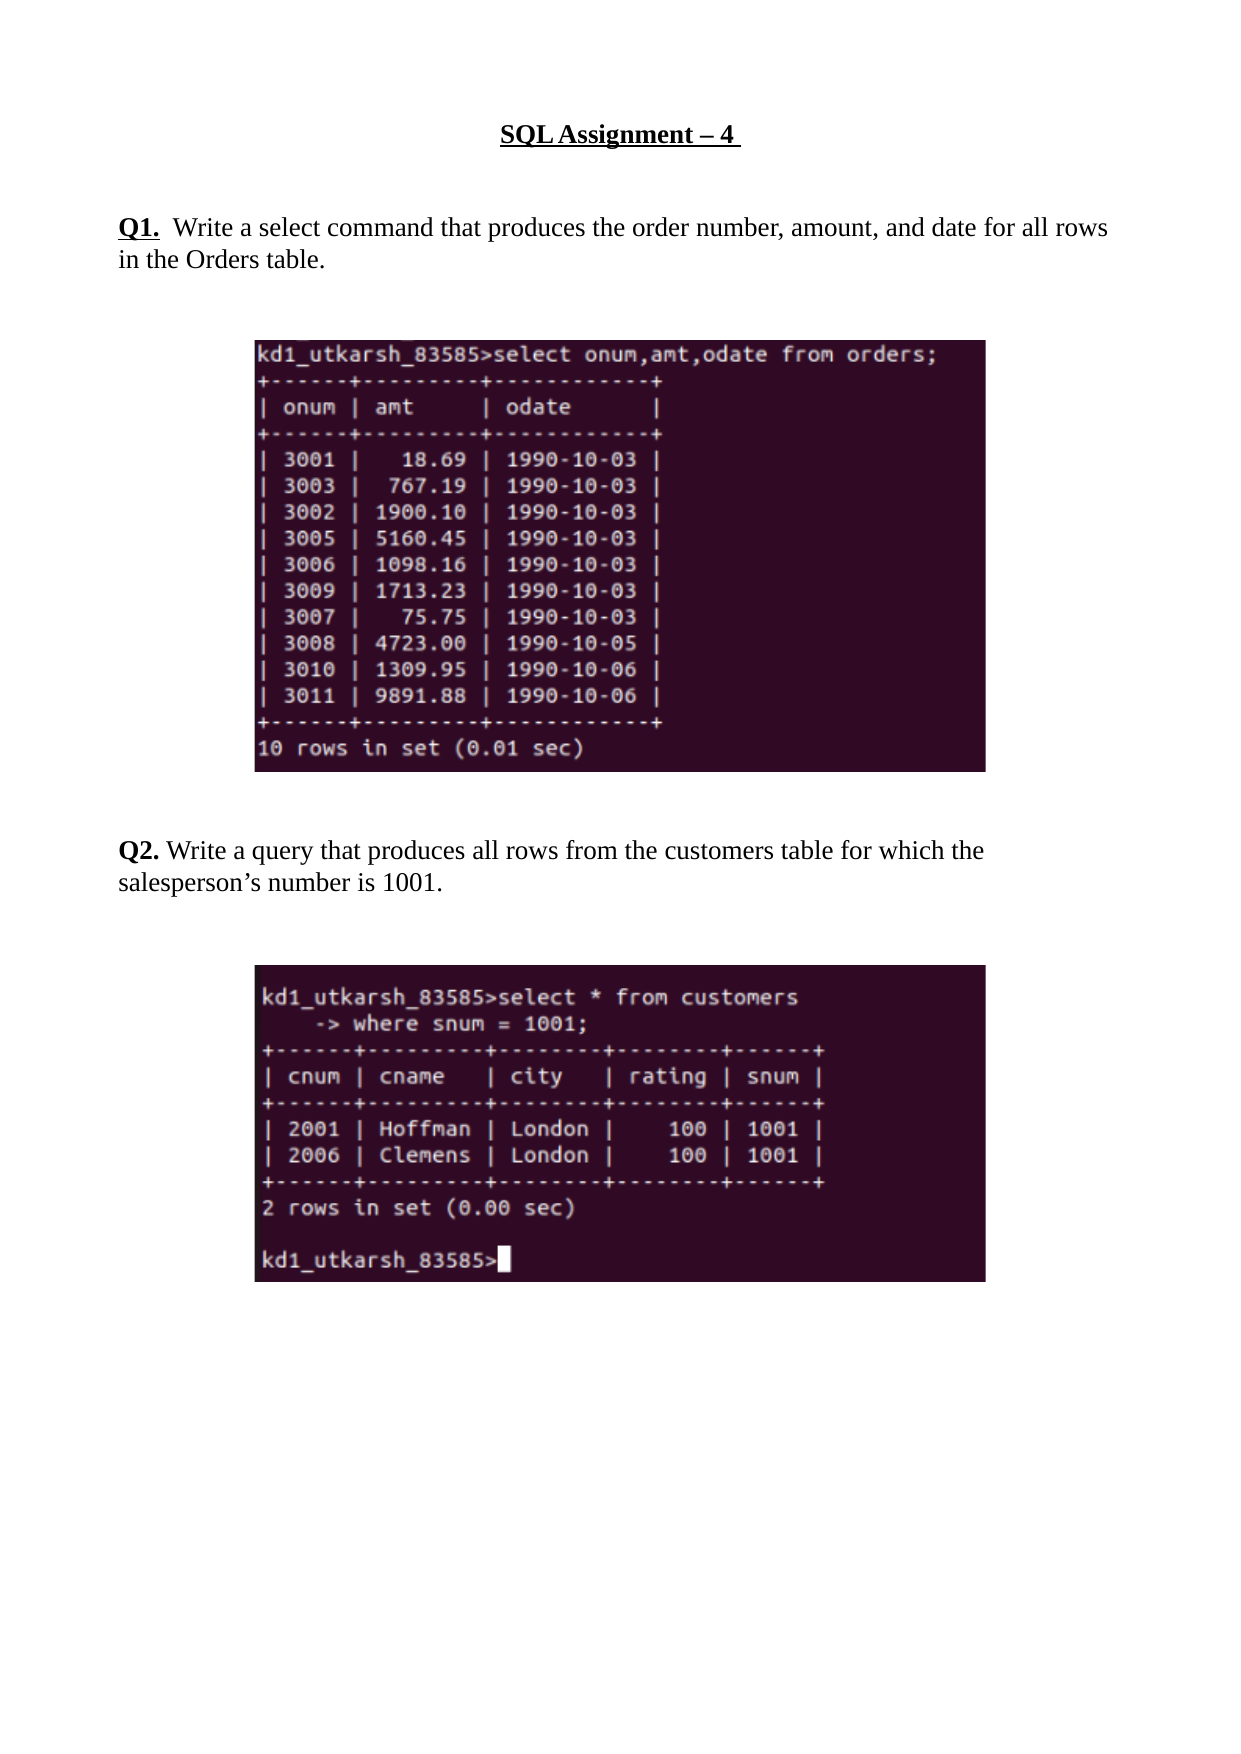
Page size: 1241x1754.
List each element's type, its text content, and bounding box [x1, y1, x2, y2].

text SQL Assignment – 4 [118, 118, 1122, 149]
picture [254, 965, 986, 1282]
text Q2. Write a query that produces all rows from the customers table for which the salesperson’s number is 1001. [118, 834, 1122, 897]
text Q1. Write a select command that produces the order number, amount, and date for all rows in the Orders table. [118, 212, 1122, 274]
picture [254, 340, 986, 772]
